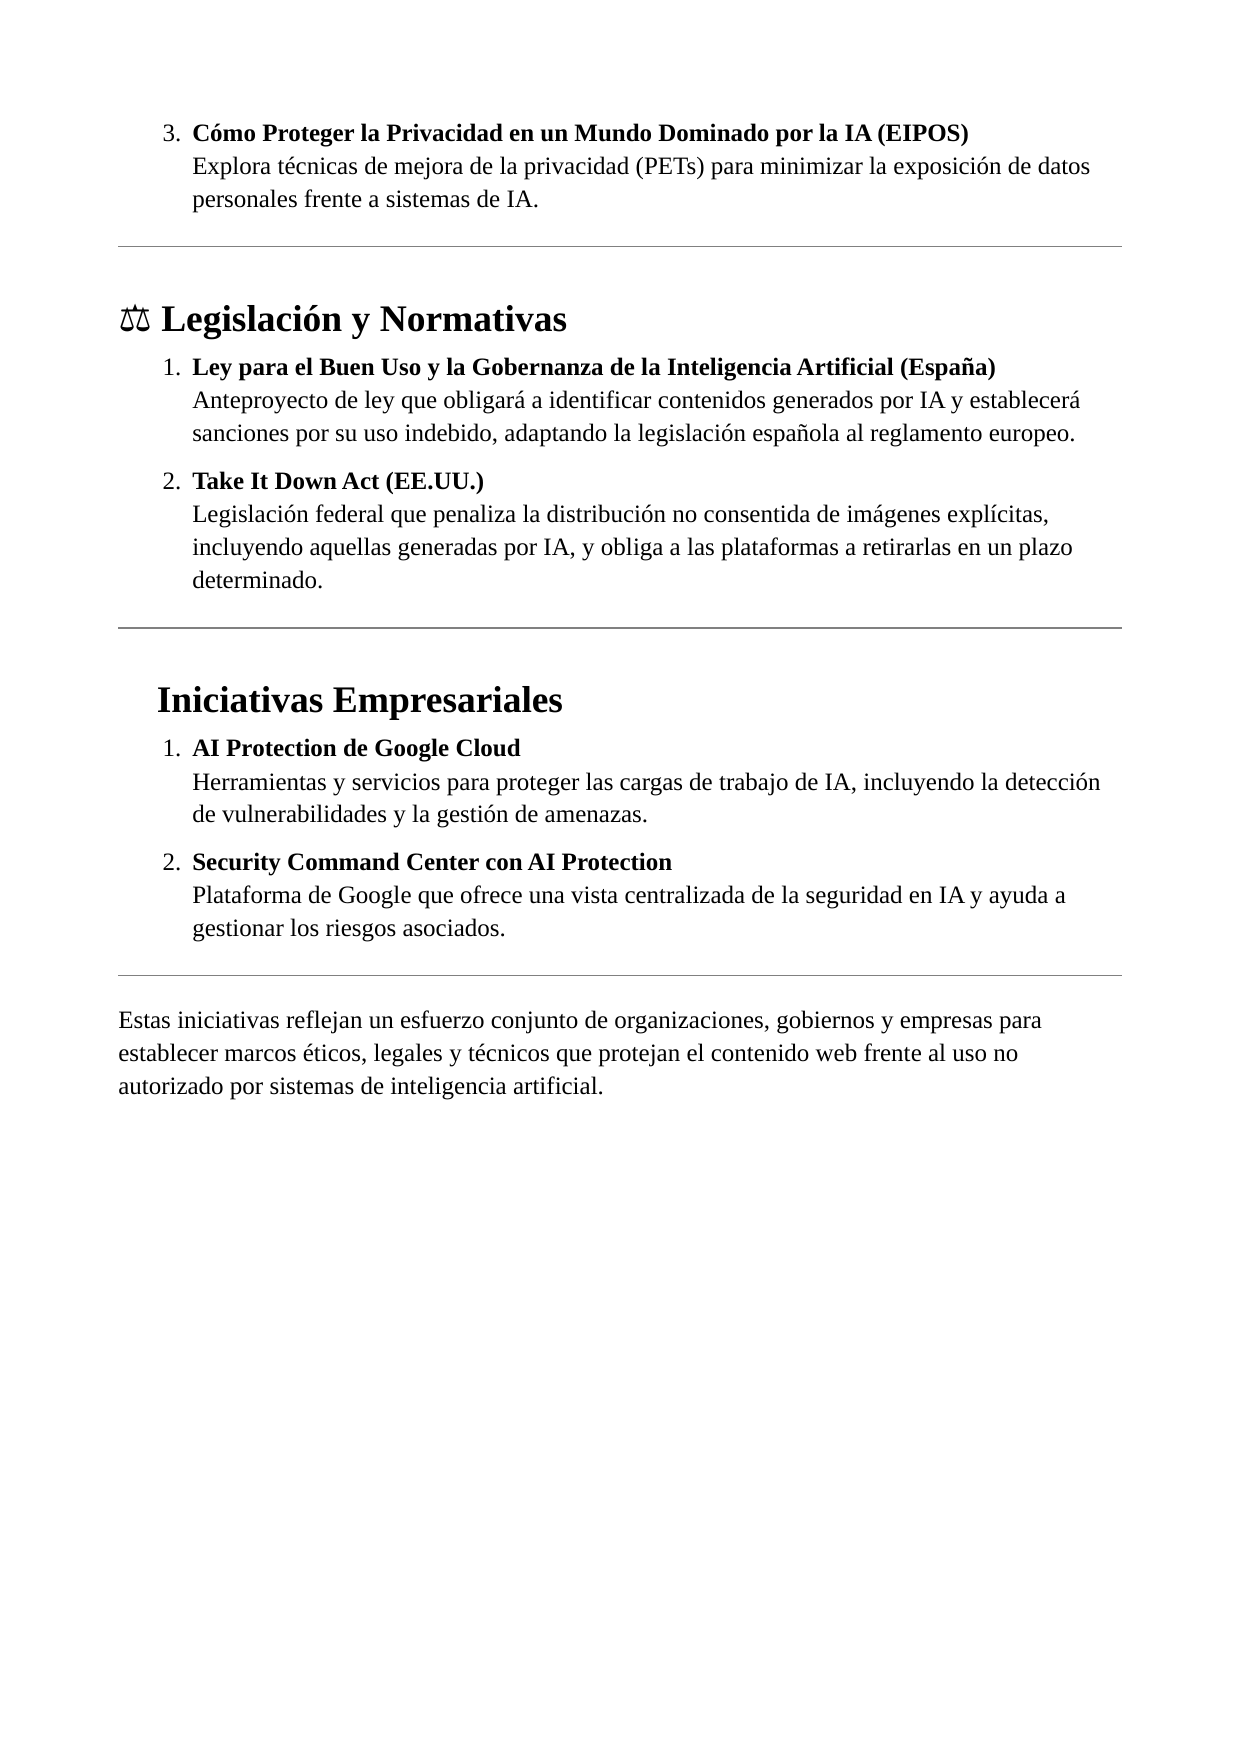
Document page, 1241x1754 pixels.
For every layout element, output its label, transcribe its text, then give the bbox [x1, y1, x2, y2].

subtitle ⚖️ Legislación y Normativas [118, 297, 1122, 340]
subtitle 🧩 Iniciativas Empresariales [118, 678, 1122, 721]
list Cómo Proteger la Privacidad en un Mundo Dominado por la IA (EIPOS) Explora técnicas de mejora de la privacidad (PETs) para minimizar la exposición de datos personales frente a sistemas de IA. [162, 118, 1122, 213]
list Security Command Center con AI Protection Plataforma de Google que ofrece una vista centralizada de la seguridad en IA y ayuda a gestionar los riesgos asociados. [162, 847, 1122, 942]
list Take It Down Act (EE.UU.) Legislación federal que penaliza la distribución no consentida de imágenes explícitas, incluyendo aquellas generadas por IA, y obliga a las plataformas a retirarlas en un plazo determinado. [162, 466, 1122, 594]
list Ley para el Buen Uso y la Gobernanza de la Inteligencia Artificial (España) Anteproyecto de ley que obligará a identificar contenidos generados por IA y establecerá sanciones por su uso indebido, adaptando la legislación española al reglamento europeo. [162, 352, 1122, 447]
text Estas iniciativas reflejan un esfuerzo conjunto de organizaciones, gobiernos y empresas para establecer marcos éticos, legales y técnicos que protejan el contenido web frente al uso no autorizado por sistemas de inteligencia artificial. [118, 1005, 1122, 1100]
list AI Protection de Google Cloud Herramientas y servicios para proteger las cargas de trabajo de IA, incluyendo la detección de vulnerabilidades y la gestión de amenazas. [162, 733, 1122, 828]
